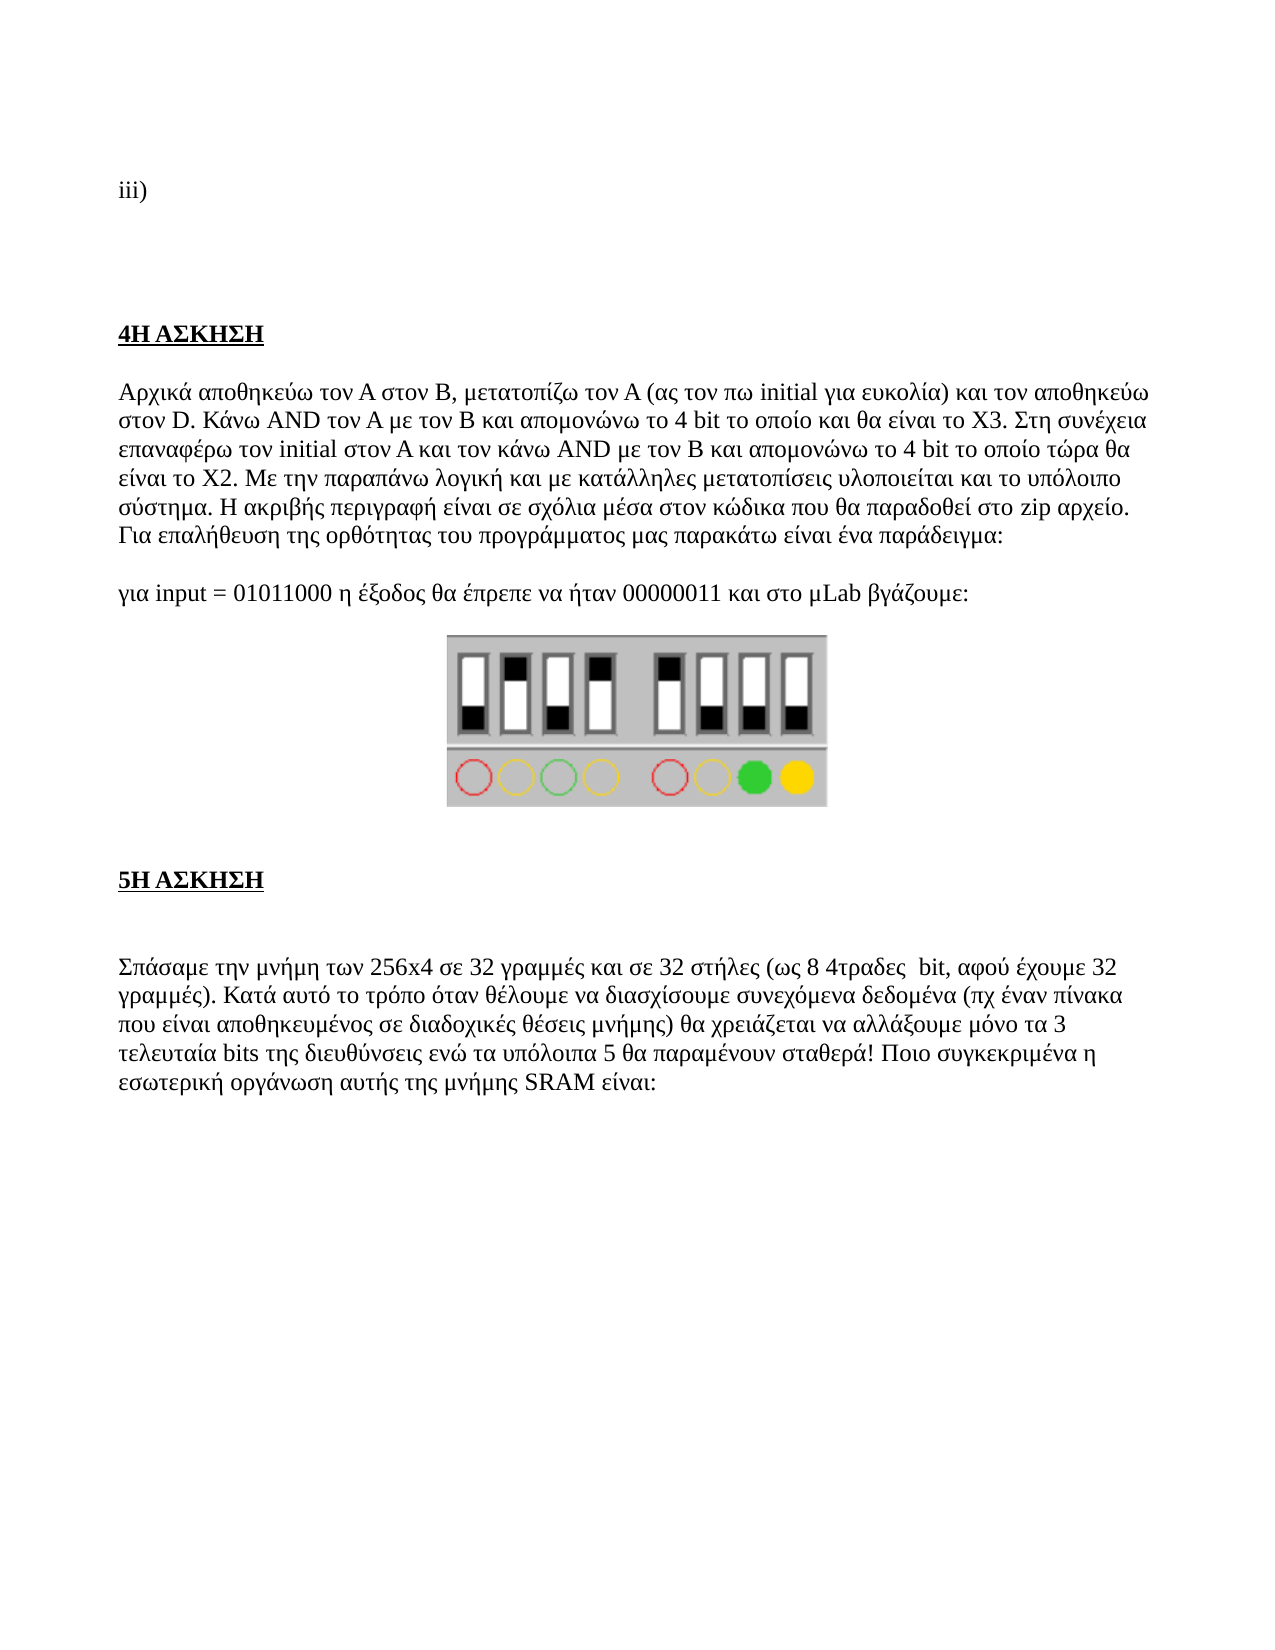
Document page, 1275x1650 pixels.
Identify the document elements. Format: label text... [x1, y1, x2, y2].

text 4Η ΑΣΚΗΣΗ [118, 319, 1157, 348]
picture [446, 635, 829, 807]
text για input = 01011000 η έξοδος θα έπρεπε να ήταν 00000011 και στο μLab βγάζουμε: [118, 578, 1157, 607]
text Αρχικά αποθηκεύω τον Α στον Β, μετατοπίζω τον Α (ας τον πω initial για ευκολία) και τον αποθηκεύω στον D. Κάνω AND τον Α με τον Β και απομονώνω το 4 bit το οποίο και θα είναι το Χ3. Στη συνέχεια επαναφέρω τον initial στον Α και τον κάνω AND με τον Β και απομονώνω το 4 bit το οποίο τώρα θα είναι το X2. Με την παραπάνω λογική και με κατάλληλες μετατοπίσεις υλοποιείται και το υπόλοιπο σύστημα. Η ακριβής περιγραφή είναι σε σχόλια μέσα στον κώδικα που θα παραδοθεί στο zip αρχείο. [118, 377, 1157, 521]
text 5Η ΑΣΚΗΣΗ [118, 866, 1157, 894]
text iii) [118, 176, 1157, 204]
text Σπάσαμε την μνήμη των 256x4 σε 32 γραμμές και σε 32 στήλες (ως 8 4τραδες bit, αφού έχουμε 32 γραμμές). Κατά αυτό το τρόπο όταν θέλουμε να διασχίσουμε συνεχόμενα δεδομένα (πχ έναν πίνακα που είναι αποθηκευμένος σε διαδοχικές θέσεις μνήμης) θα χρειάζεται να αλλάξουμε μόνο τα 3 τελευταία bits της διευθύνσεις ενώ τα υπόλοιπα 5 θα παραμένουν σταθερά! Ποιο συγκεκριμένα η εσωτερική οργάνωση αυτής της μνήμης SRAM είναι: [118, 952, 1157, 1096]
text Για επαλήθευση της ορθότητας του προγράμματος μας παρακάτω είναι ένα παράδειγμα: [118, 521, 1157, 549]
